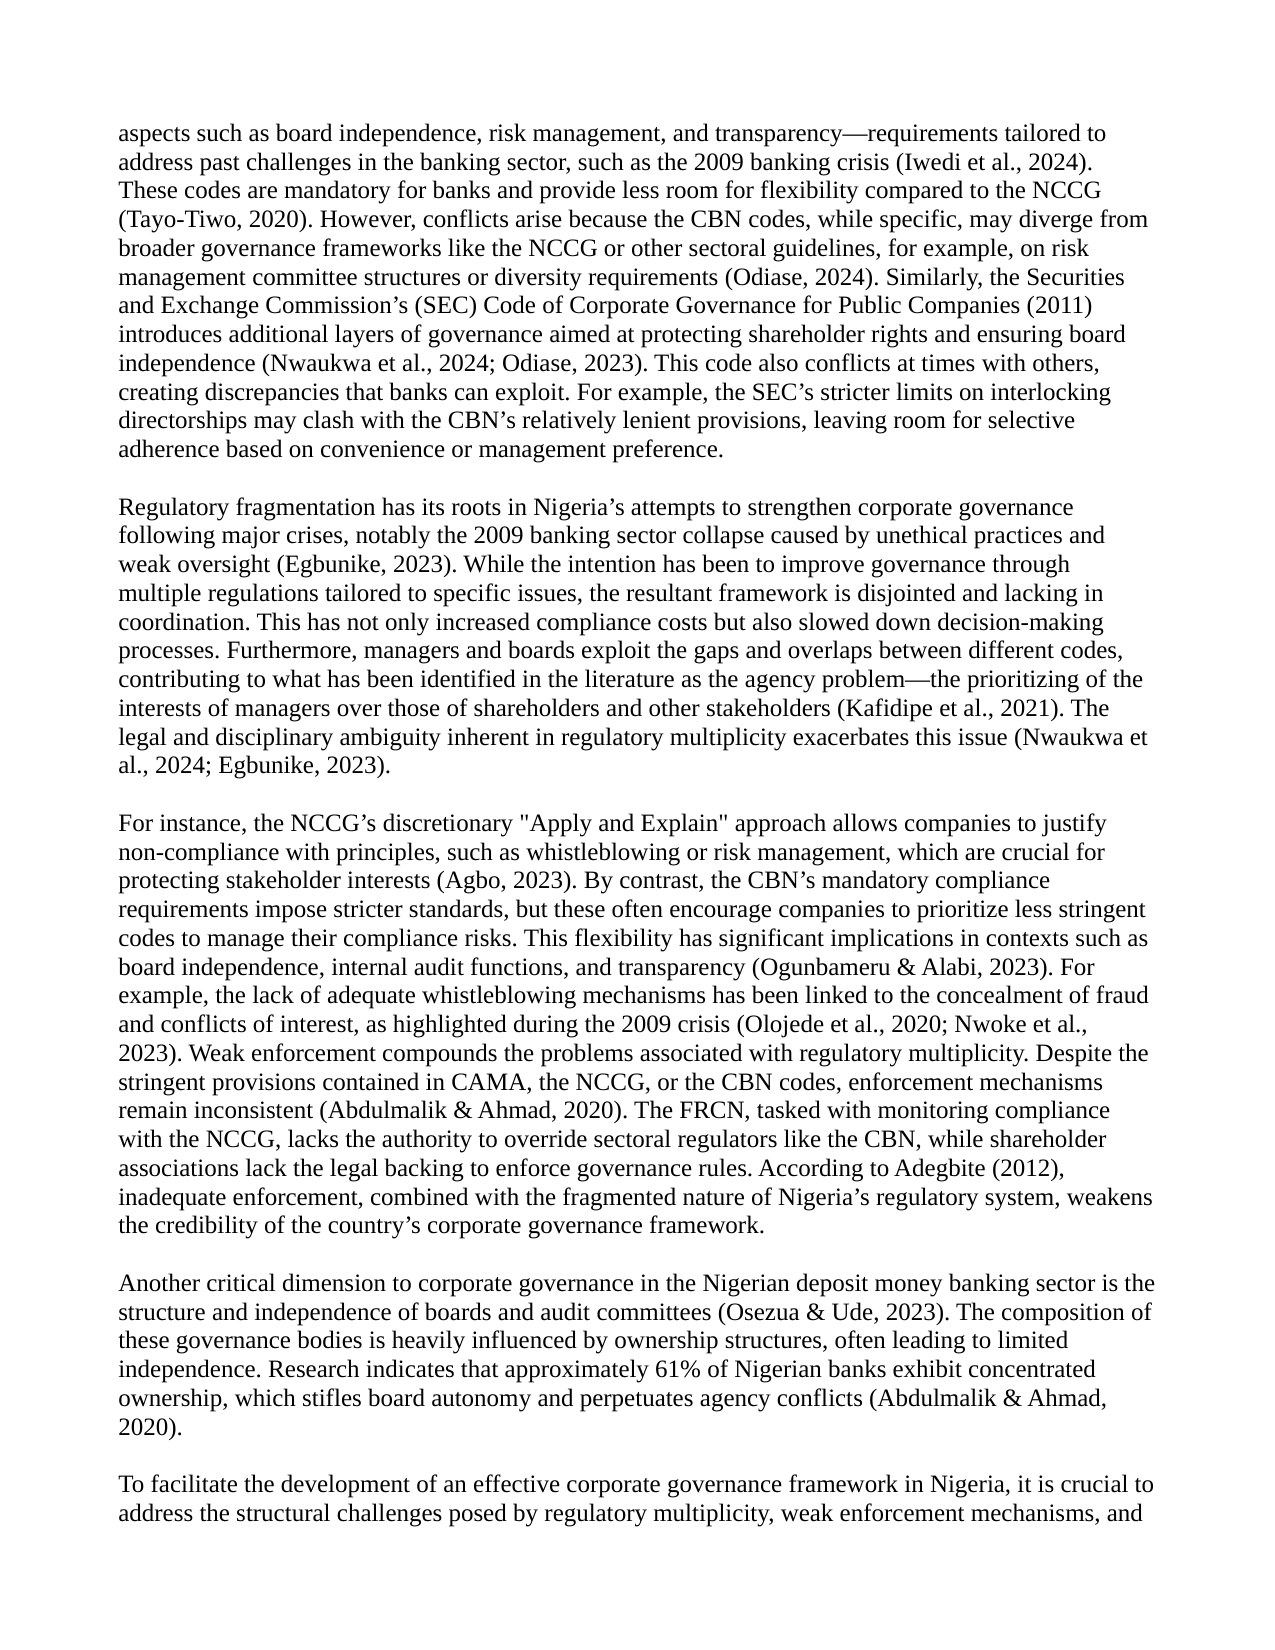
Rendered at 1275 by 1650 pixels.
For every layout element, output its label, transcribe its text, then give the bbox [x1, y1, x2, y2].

text To facilitate the development of an effective corporate governance framework in Nigeria, it is crucial to address the structural challenges posed by regulatory multiplicity, weak enforcement mechanisms, and [118, 1469, 1157, 1527]
text Regulatory fragmentation has its roots in Nigeria’s attempts to strengthen corporate governance following major crises, notably the 2009 banking sector collapse caused by unethical practices and weak oversight (Egbunike, 2023). While the intention has been to improve governance through multiple regulations tailored to specific issues, the resultant framework is disjointed and lacking in coordination. This has not only increased compliance costs but also slowed down decision-making processes. Furthermore, managers and boards exploit the gaps and overlaps between different codes, contributing to what has been identified in the literature as the agency problem—the prioritizing of the interests of managers over those of shareholders and other stakeholders (Kafidipe et al., 2021). The legal and disciplinary ambiguity inherent in regulatory multiplicity exacerbates this issue (Nwaukwa et al., 2024; Egbunike, 2023). [118, 492, 1157, 779]
text aspects such as board independence, risk management, and transparency—requirements tailored to address past challenges in the banking sector, such as the 2009 banking crisis (Iwedi et al., 2024). These codes are mandatory for banks and provide less room for flexibility compared to the NCCG (Tayo-Tiwo, 2020). However, conflicts arise because the CBN codes, while specific, may diverge from broader governance frameworks like the NCCG or other sectoral guidelines, for example, on risk management committee structures or diversity requirements (Odiase, 2024). Similarly, the Securities and Exchange Commission’s (SEC) Code of Corporate Governance for Public Companies (2011) introduces additional layers of governance aimed at protecting shareholder rights and ensuring board independence (Nwaukwa et al., 2024; Odiase, 2023). This code also conflicts at times with others, creating discrepancies that banks can exploit. For example, the SEC’s stricter limits on interlocking directorships may clash with the CBN’s relatively lenient provisions, leaving room for selective adherence based on convenience or management preference. [118, 118, 1157, 463]
text Another critical dimension to corporate governance in the Nigerian deposit money banking sector is the structure and independence of boards and audit committees (Osezua & Ude, 2023). The composition of these governance bodies is heavily influenced by ownership structures, often leading to limited independence. Research indicates that approximately 61% of Nigerian banks exhibit concentrated ownership, which stifles board autonomy and perpetuates agency conflicts (Abdulmalik & Ahmad, 2020). [118, 1268, 1157, 1441]
text For instance, the NCCG’s discretionary "Apply and Explain" approach allows companies to justify non-compliance with principles, such as whistleblowing or risk management, which are crucial for protecting stakeholder interests (Agbo, 2023). By contrast, the CBN’s mandatory compliance requirements impose stricter standards, but these often encourage companies to prioritize less stringent codes to manage their compliance risks. This flexibility has significant implications in contexts such as board independence, internal audit functions, and transparency (Ogunbameru & Alabi, 2023). For example, the lack of adequate whistleblowing mechanisms has been linked to the concealment of fraud and conflicts of interest, as highlighted during the 2009 crisis (Olojede et al., 2020; Nwoke et al., 2023). Weak enforcement compounds the problems associated with regulatory multiplicity. Despite the stringent provisions contained in CAMA, the NCCG, or the CBN codes, enforcement mechanisms remain inconsistent (Abdulmalik & Ahmad, 2020). The FRCN, tasked with monitoring compliance with the NCCG, lacks the authority to override sectoral regulators like the CBN, while shareholder associations lack the legal backing to enforce governance rules. According to Adegbite (2012), inadequate enforcement, combined with the fragmented nature of Nigeria’s regulatory system, weakens the credibility of the country’s corporate governance framework. [118, 808, 1157, 1239]
